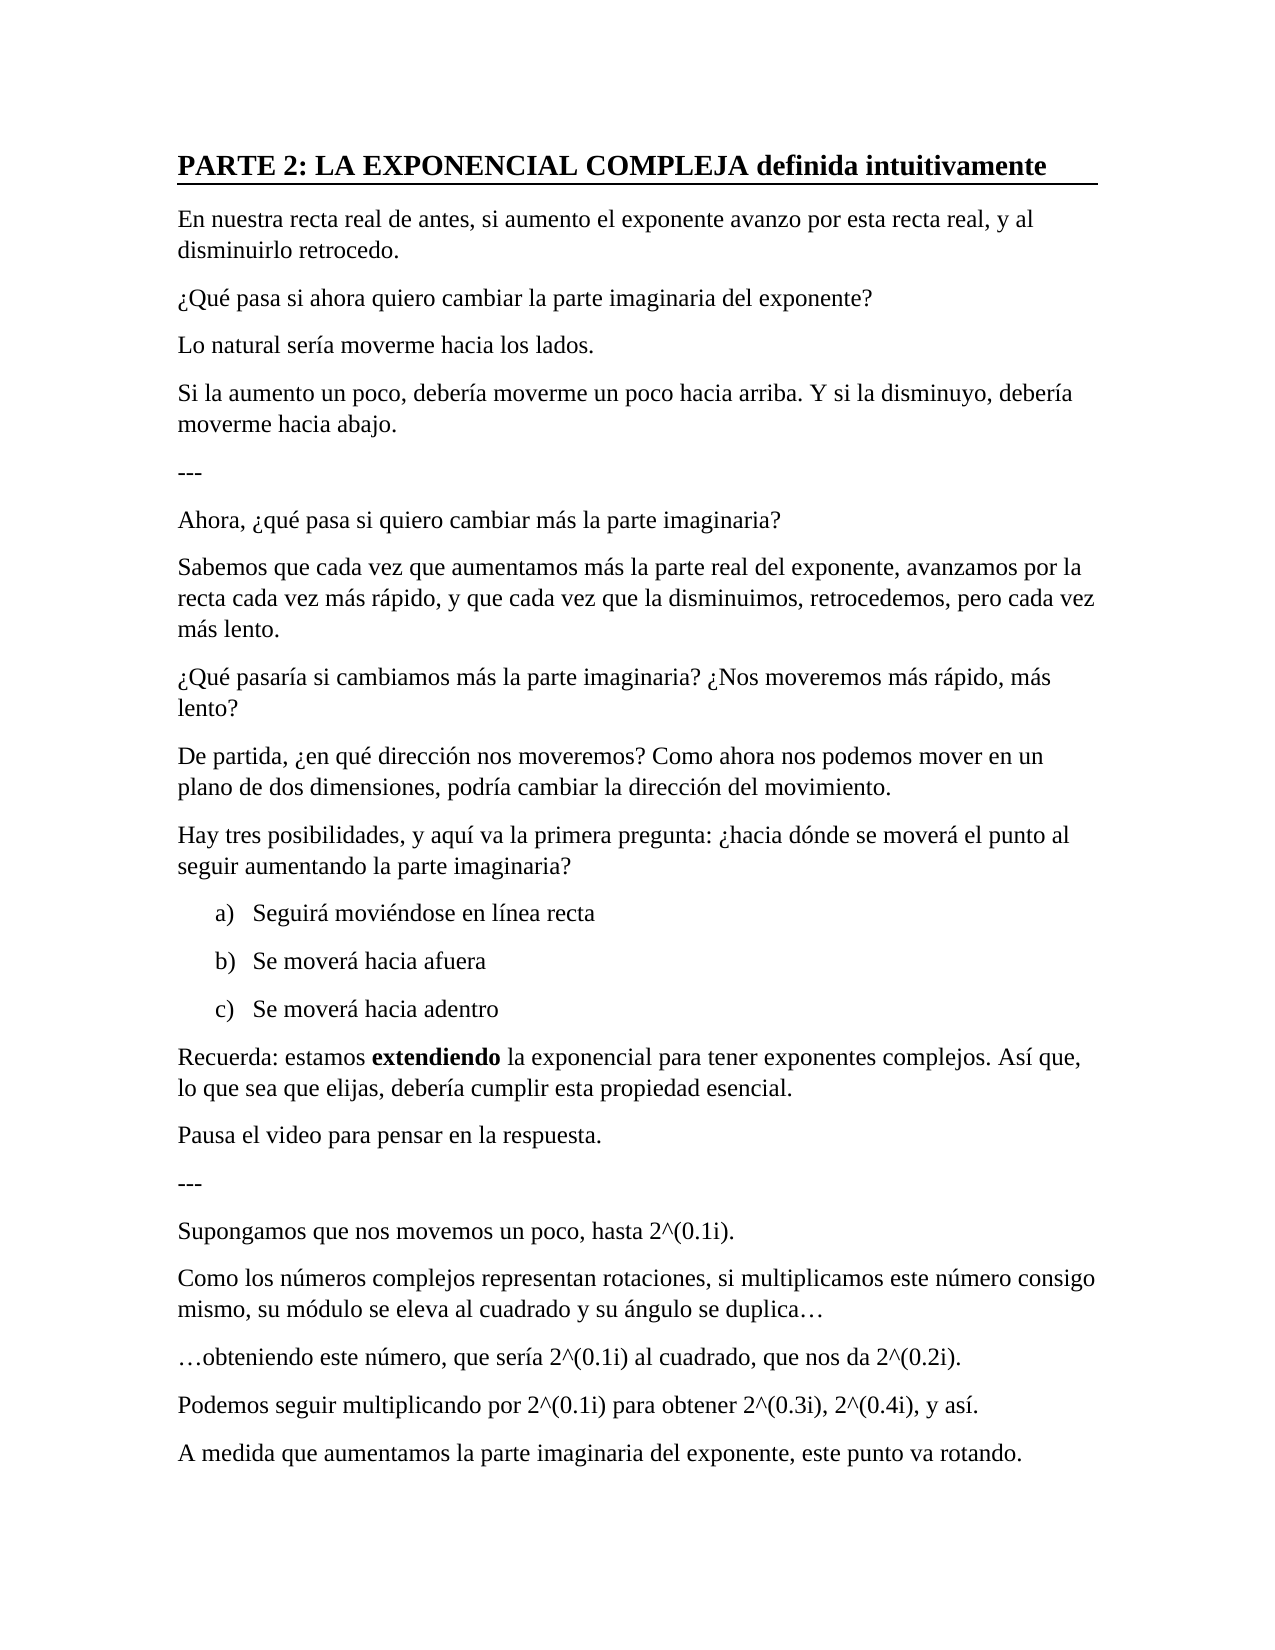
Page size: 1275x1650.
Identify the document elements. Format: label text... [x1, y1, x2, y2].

text ¿Qué pasaría si cambiamos más la parte imaginaria? ¿Nos moveremos más rápido, más lento? [177, 662, 1098, 722]
text ¿Qué pasa si ahora quiero cambiar la parte imaginaria del exponente? [177, 283, 1098, 312]
text Lo natural sería moverme hacia los lados. [177, 331, 1098, 359]
text Hay tres posibilidades, y aquí va la primera pregunta: ¿hacia dónde se moverá el punto al seguir aumentando la parte imaginaria? [177, 820, 1098, 879]
list Se moverá hacia afuera [215, 946, 1098, 975]
text Sabemos que cada vez que aumentamos más la parte real del exponente, avanzamos por la recta cada vez más rápido, y que cada vez que la disminuimos, retrocedemos, pero cada vez más lento. [177, 552, 1098, 643]
text Recuerda: estamos extendiendo la exponencial para tener exponentes complejos. Así que, lo que sea que elijas, debería cumplir esta propiedad esencial. [177, 1042, 1098, 1101]
list Seguirá moviéndose en línea recta [215, 898, 1098, 927]
text …obteniendo este número, que sería 2^(0.1i) al cuadrado, que nos da 2^(0.2i). [177, 1342, 1098, 1371]
text Si la aumento un poco, debería moverme un poco hacia arriba. Y si la disminuyo, debería moverme hacia abajo. [177, 378, 1098, 438]
text --- [177, 1168, 1098, 1197]
text Ahora, ¿qué pasa si quiero cambiar más la parte imaginaria? [177, 505, 1098, 533]
text Podemos seguir multiplicando por 2^(0.1i) para obtener 2^(0.3i), 2^(0.4i), y así. [177, 1390, 1098, 1419]
text De partida, ¿en qué dirección nos moveremos? Como ahora nos podemos mover en un plano de dos dimensiones, podría cambiar la dirección del movimiento. [177, 741, 1098, 801]
text A medida que aumentamos la parte imaginaria del exponente, este punto va rotando. [177, 1438, 1098, 1466]
text En nuestra recta real de antes, si aumento el exponente avanzo por esta recta real, y al disminuirlo retrocedo. [177, 204, 1098, 264]
text Pausa el video para pensar en la respuesta. [177, 1120, 1098, 1149]
text --- [177, 457, 1098, 486]
list Se moverá hacia adentro [215, 994, 1098, 1023]
text PARTE 2: LA EXPONENCIAL COMPLEJA definida intuitivamente [177, 148, 1098, 183]
text Supongamos que nos movemos un poco, hasta 2^(0.1i). [177, 1216, 1098, 1244]
text Como los números complejos representan rotaciones, si multiplicamos este número consigo mismo, su módulo se eleva al cuadrado y su ángulo se duplica… [177, 1263, 1098, 1323]
